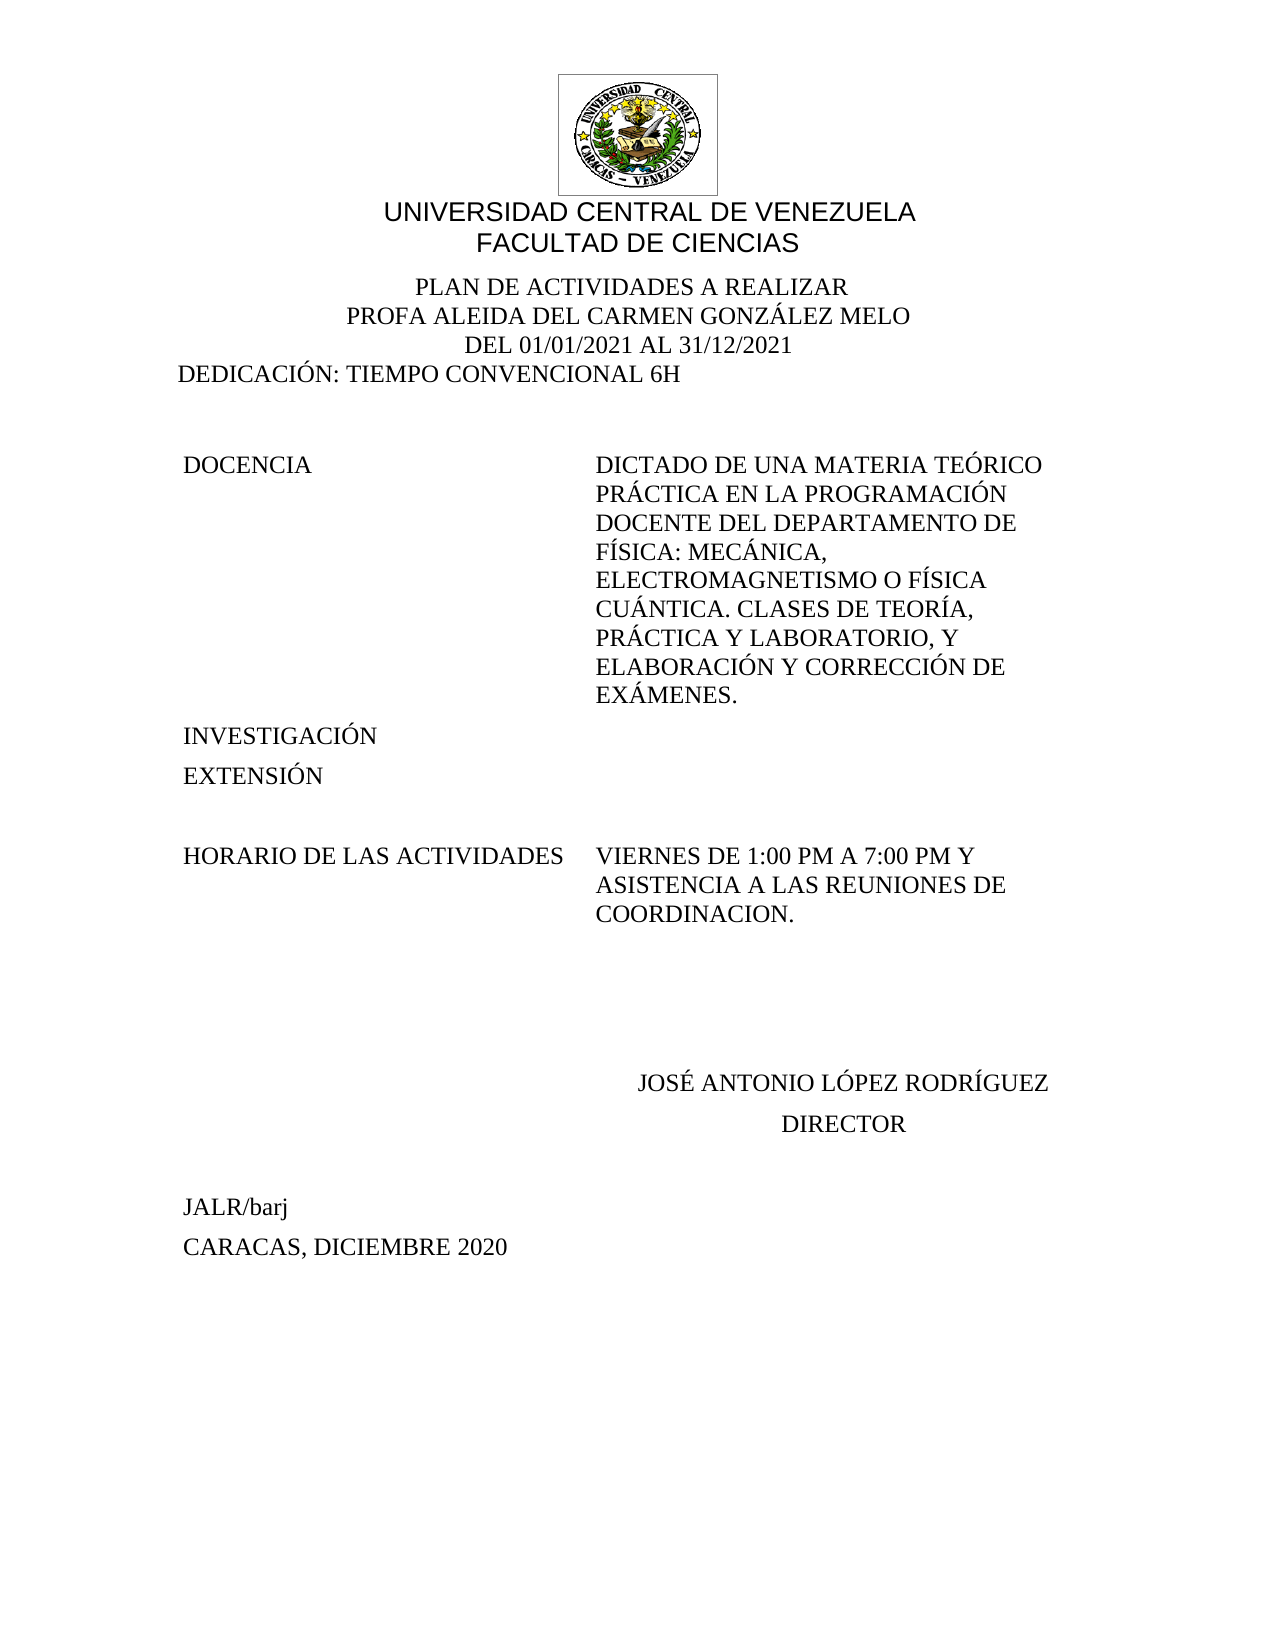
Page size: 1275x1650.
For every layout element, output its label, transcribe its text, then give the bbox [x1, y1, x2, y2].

table_cell [590, 1186, 1097, 1226]
table_cell JALR/barj [177, 1186, 590, 1226]
table_cell [177, 796, 590, 836]
table_cell DIRECTOR [590, 1103, 1097, 1186]
table_cell [590, 755, 1097, 796]
table_cell CARACAS, DICIEMBRE 2020 [177, 1226, 590, 1267]
table_cell extensión [177, 755, 590, 796]
table_cell [590, 796, 1097, 836]
text PLAN DE ACTIVIDADES A REALIZAR [177, 272, 1086, 301]
table_header DOCENCIA [177, 445, 590, 715]
table_cell [590, 1226, 1097, 1267]
table_header [177, 1020, 590, 1103]
table_header JOSÉ ANTONIO LÓPEZ RODRÍGUEZ [590, 1020, 1097, 1103]
table_cell VIERNES DE 1:00 PM A 7:00 PM Y ASISTENCIA A LAS REUNIONES DE COORDINACION. [590, 836, 1097, 933]
table_cell HORARIO DE LAS ACTIVIDADES [177, 836, 590, 933]
table_cell [590, 715, 1097, 755]
table_header DICTADO DE UNA MATERIA TEÓRICO PRÁCTICA EN LA PROGRAMACIÓN DOCENTE DEL DEPARTAMENTO DE FÍSICA: MECÁNICA, ELECTROMAGNETISMO O FÍSICA CUÁNTICA. CLASES DE TEORÍA, PRÁCTICA Y LABORATORIO, Y ELABORACIÓN Y CORRECCIÓN DE EXÁMENES. [590, 445, 1097, 715]
table_cell [177, 1103, 590, 1186]
table_cell investigación [177, 715, 590, 755]
text DEL 01/01/2021 al 31/12/2021 [177, 330, 1086, 359]
text dedicación: Tiempo Convencional 6H [177, 359, 1086, 387]
text PROFA Aleida del Carmen González Melo [177, 301, 1086, 330]
